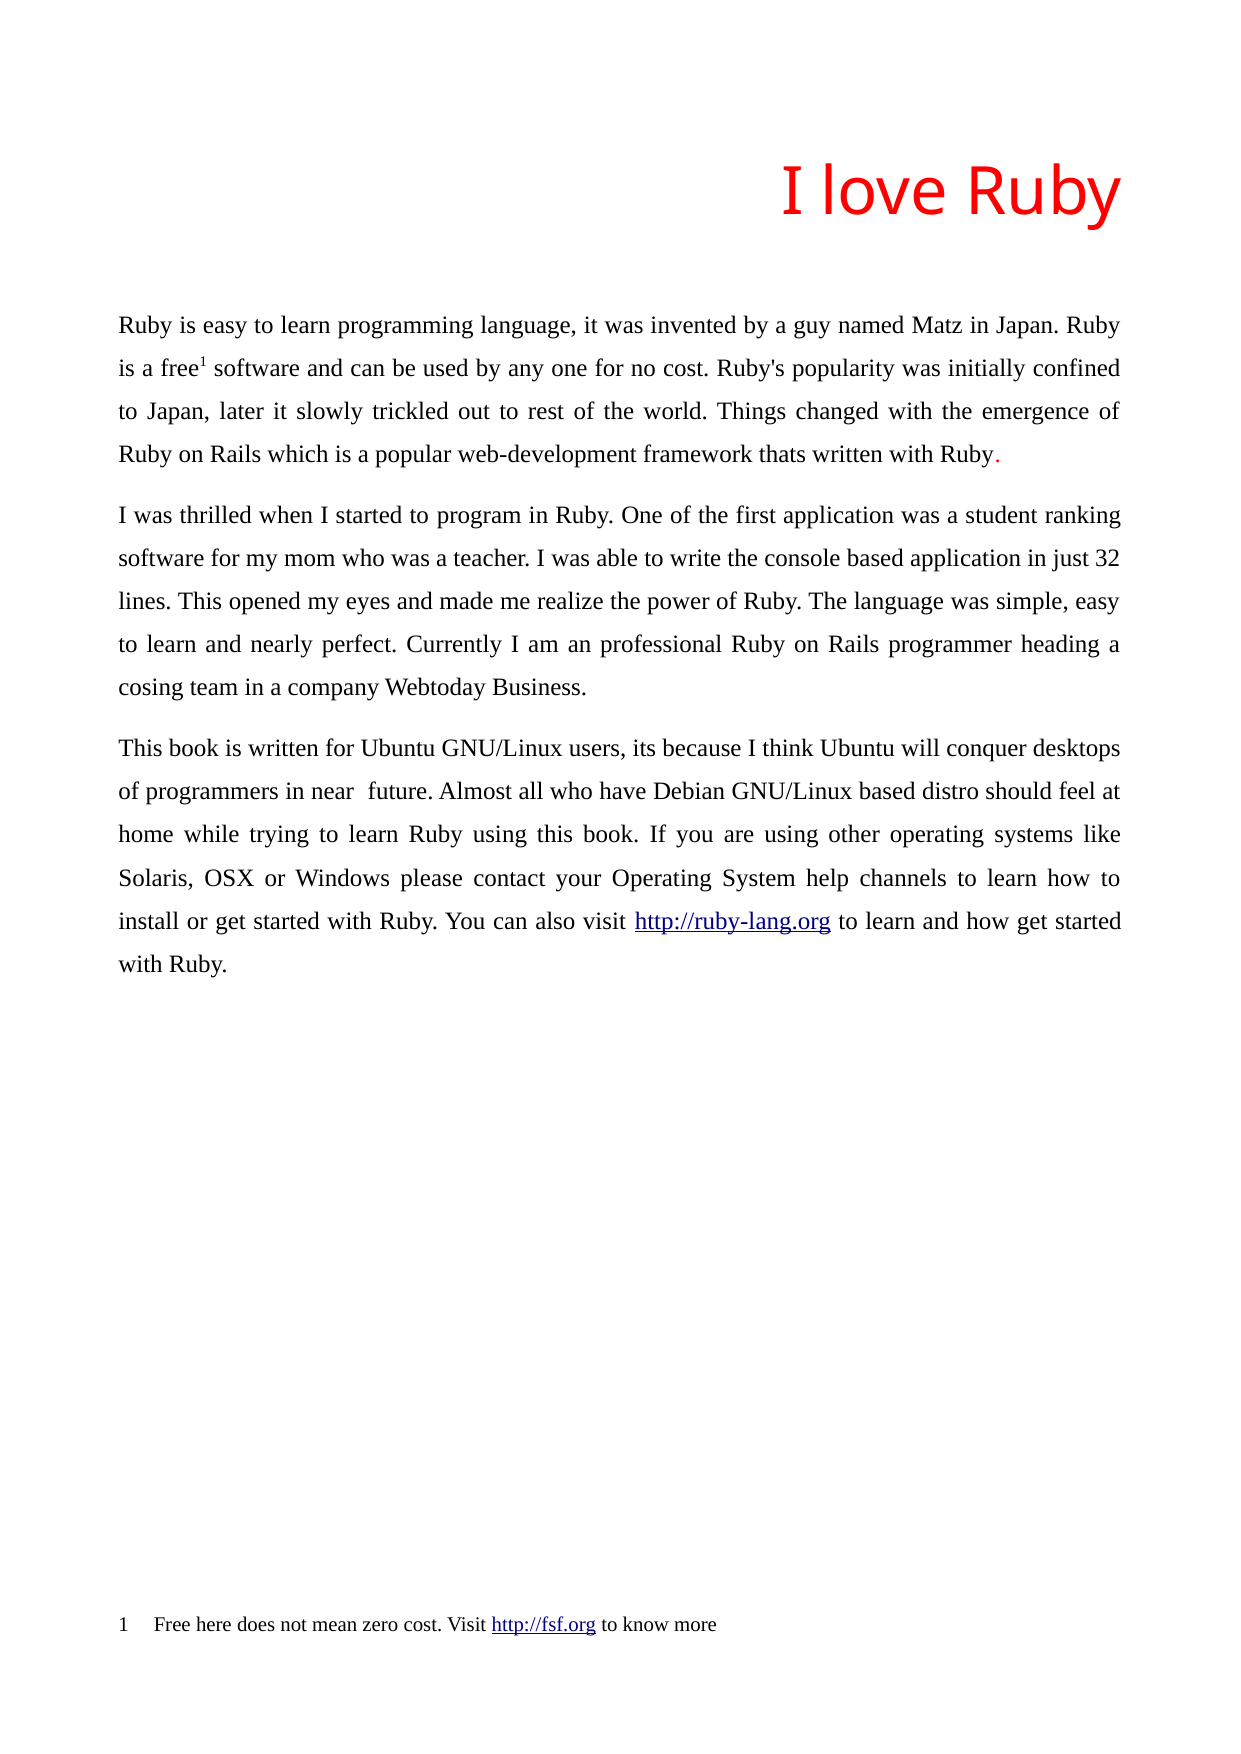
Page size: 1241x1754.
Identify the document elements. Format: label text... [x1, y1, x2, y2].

subtitle I love Ruby [118, 143, 1122, 234]
text Free here does not mean zero cost. Visit http://fsf.org to know more [118, 1612, 1122, 1636]
text I was thrilled when I started to program in Ruby. One of the first application was a student ranking software for my mom who was a teacher. I was able to write the console based application in just 32 lines. This opened my eyes and made me realize the power of Ruby. The language was simple, easy to learn and nearly perfect. Currently I am an professional Ruby on Rails programmer heading a cosing team in a company Webtoday Business. [118, 500, 1122, 701]
text This book is written for Ubuntu GNU/Linux users, its because I think Ubuntu will conquer desktops of programmers in near future. Almost all who have Debian GNU/Linux based distro should feel at home while trying to learn Ruby using this book. If you are using other operating systems like Solaris, OSX or Windows please contact your Operating System help channels to learn how to install or get started with Ruby. You can also visit http://ruby-lang.org to learn and how get started with Ruby. [118, 733, 1122, 978]
text Ruby is easy to learn programming language, it was invented by a guy named Matz in Japan. Ruby is a free software and can be used by any one for no cost. Ruby's popularity was initially confined to Japan, later it slowly trickled out to rest of the world. Things changed with the emergence of Ruby on Rails which is a popular web-development framework thats written with Ruby. [118, 310, 1122, 468]
